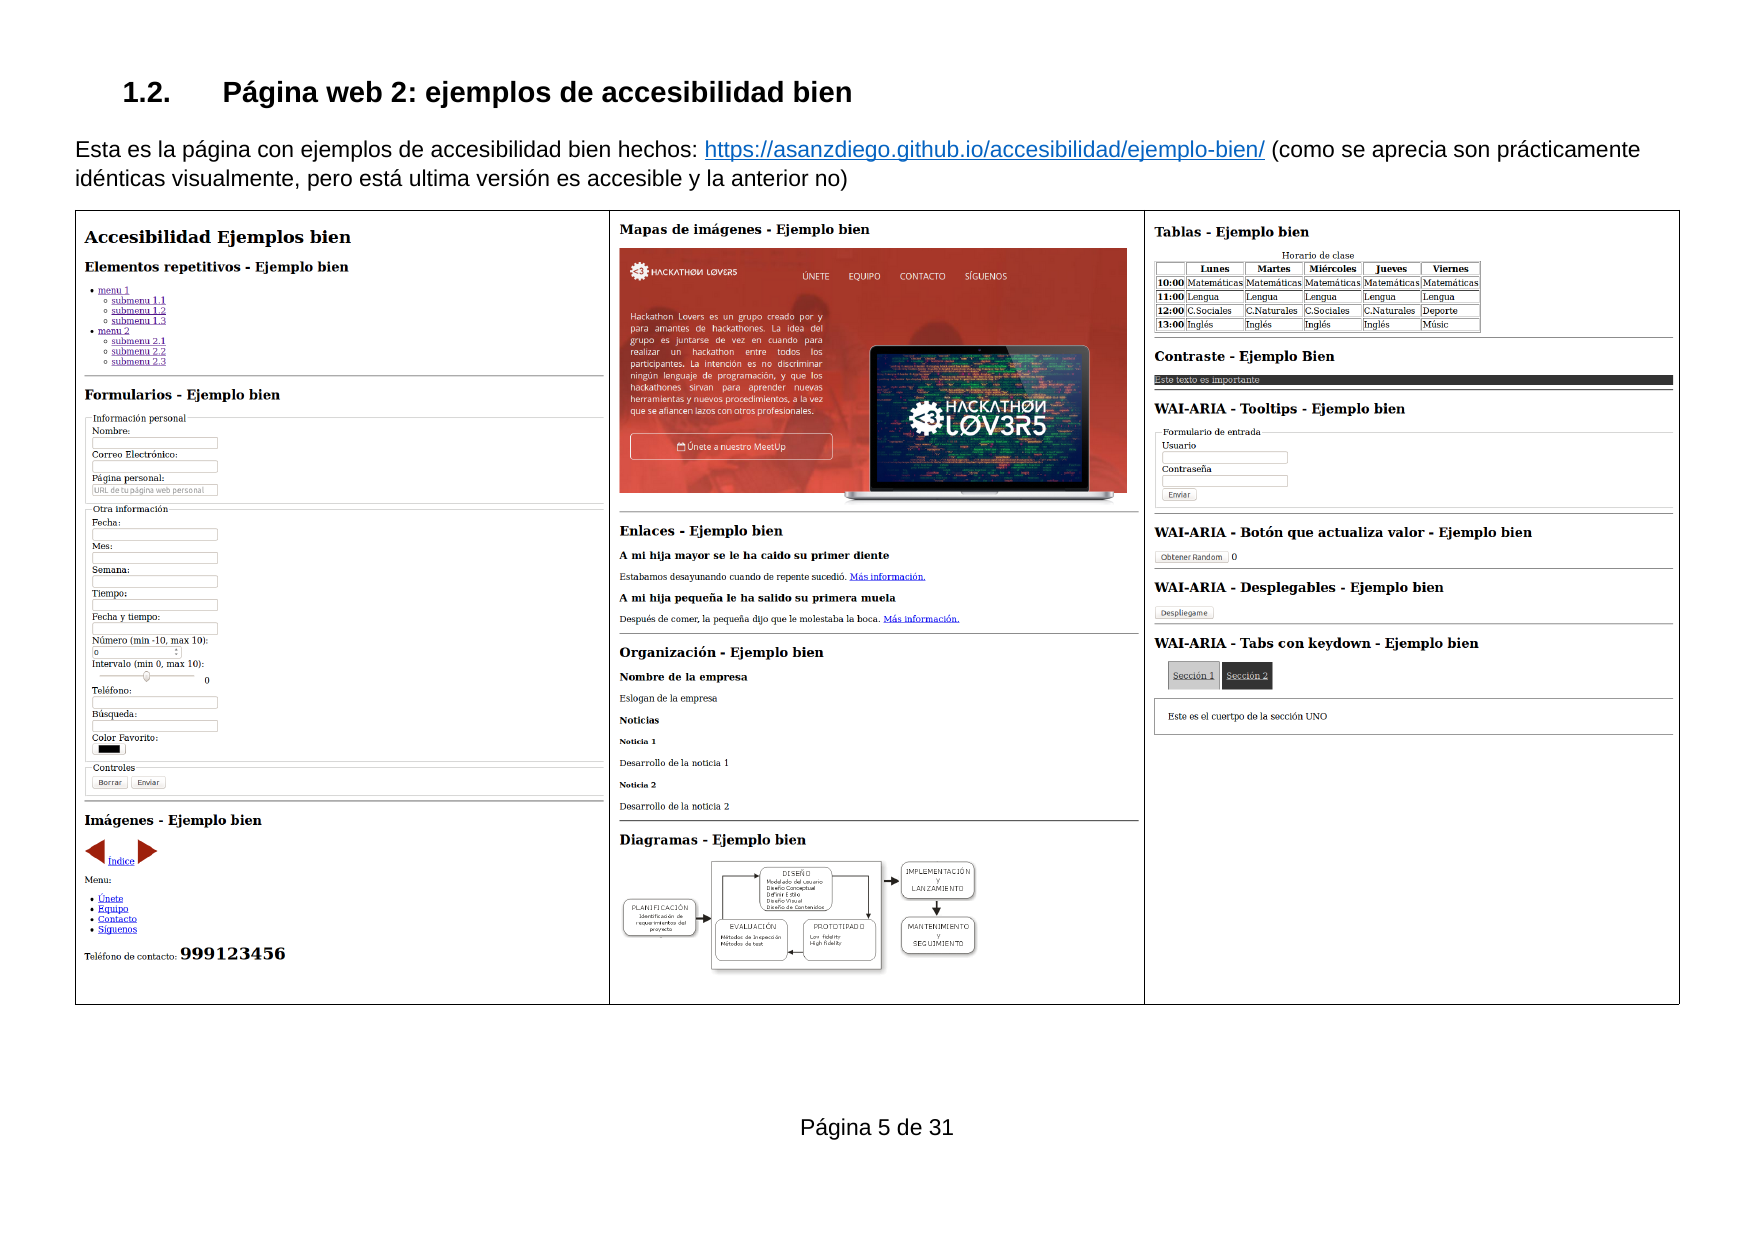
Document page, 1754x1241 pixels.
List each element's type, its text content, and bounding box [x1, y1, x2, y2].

table_header [610, 211, 1144, 1004]
picture [615, 215, 1139, 979]
picture [80, 215, 604, 969]
table_header [1145, 211, 1679, 1004]
subtitle Página web 2: ejemplos de accesibilidad bien [122, 75, 1679, 108]
text Esta es la página con ejemplos de accesibilidad bien hechos: https://asanzdiego.github.io/accesibilidad/ejemplo-bien/ (como se aprecia son prácticamente idénticas visualmente, pero está ultima versión es accesible y la anterior no) [75, 136, 1679, 191]
picture [1150, 215, 1674, 739]
table_header [76, 211, 609, 1004]
